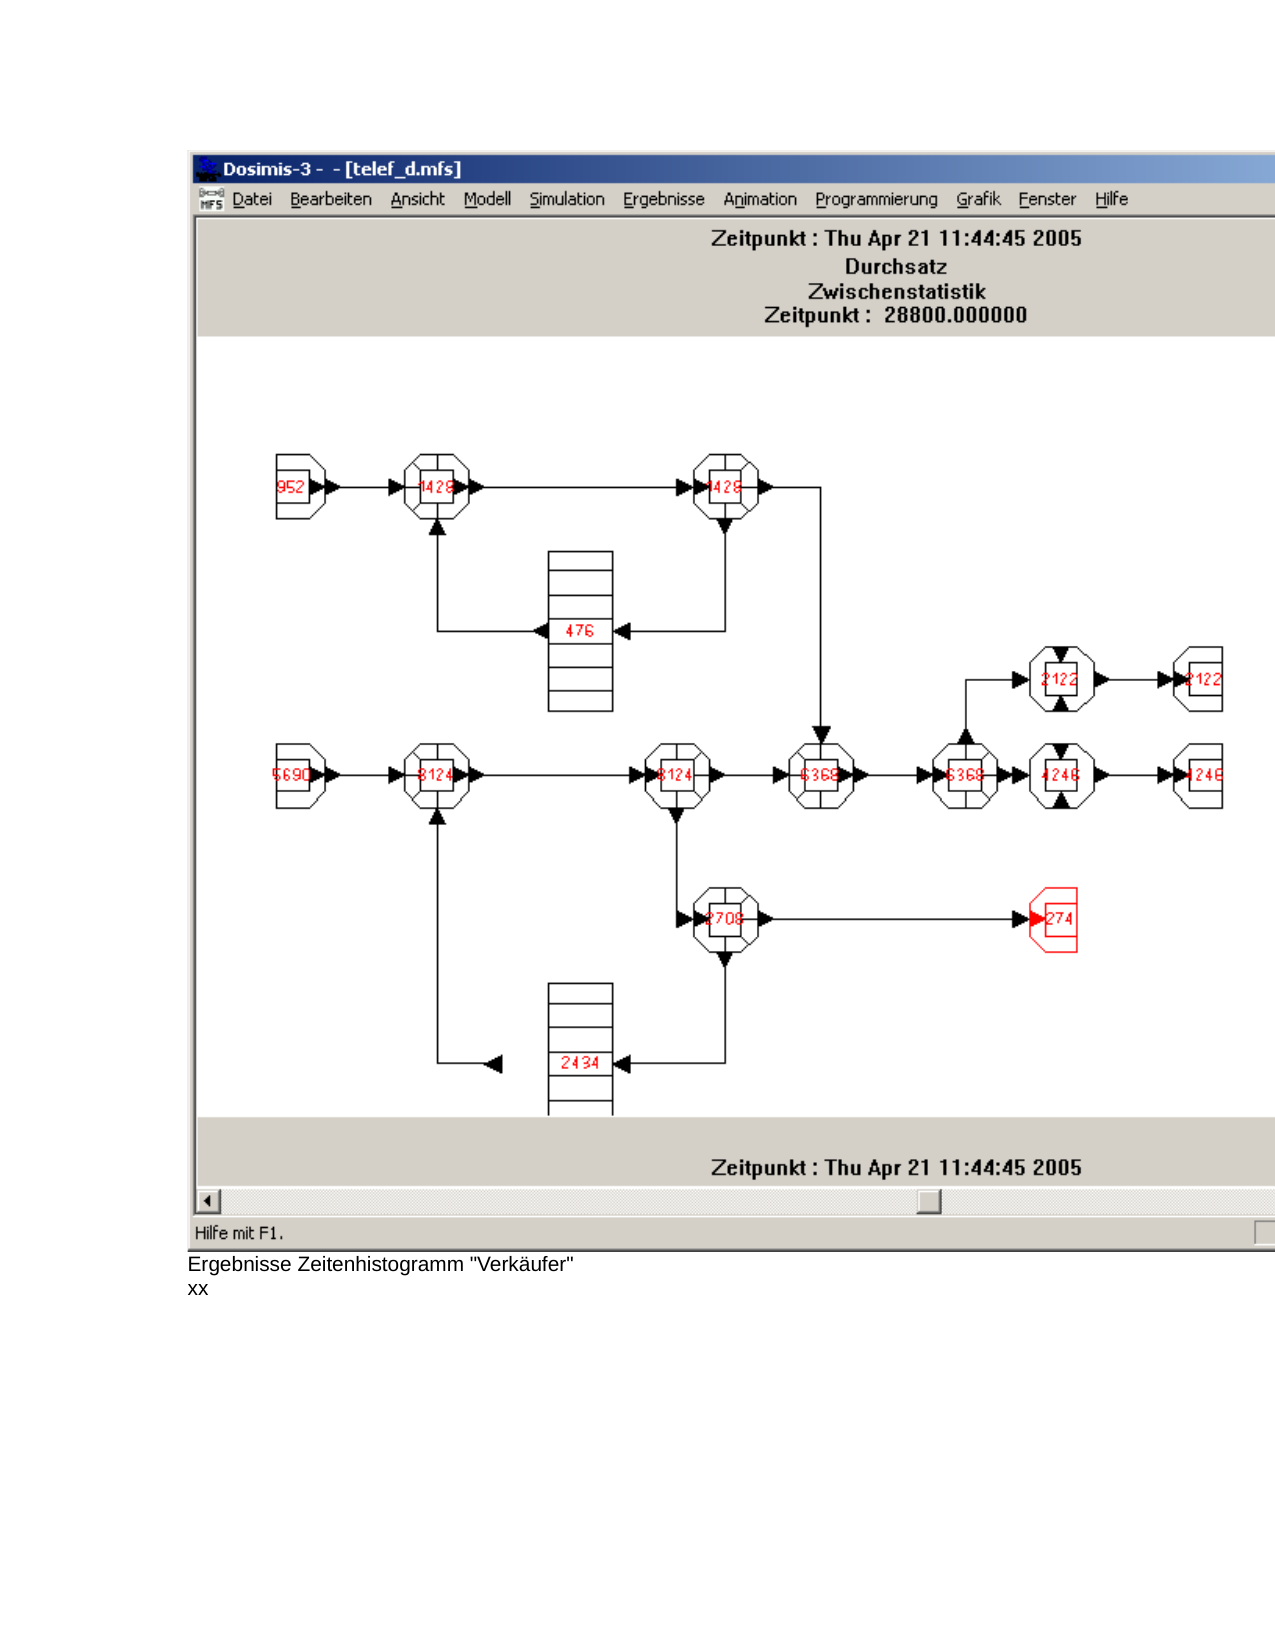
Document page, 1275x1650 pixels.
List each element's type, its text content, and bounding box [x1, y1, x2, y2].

text xx [187, 1275, 1087, 1299]
text Ergebnisse Zeitenhistogramm "Verkäufer" [187, 1252, 1087, 1275]
